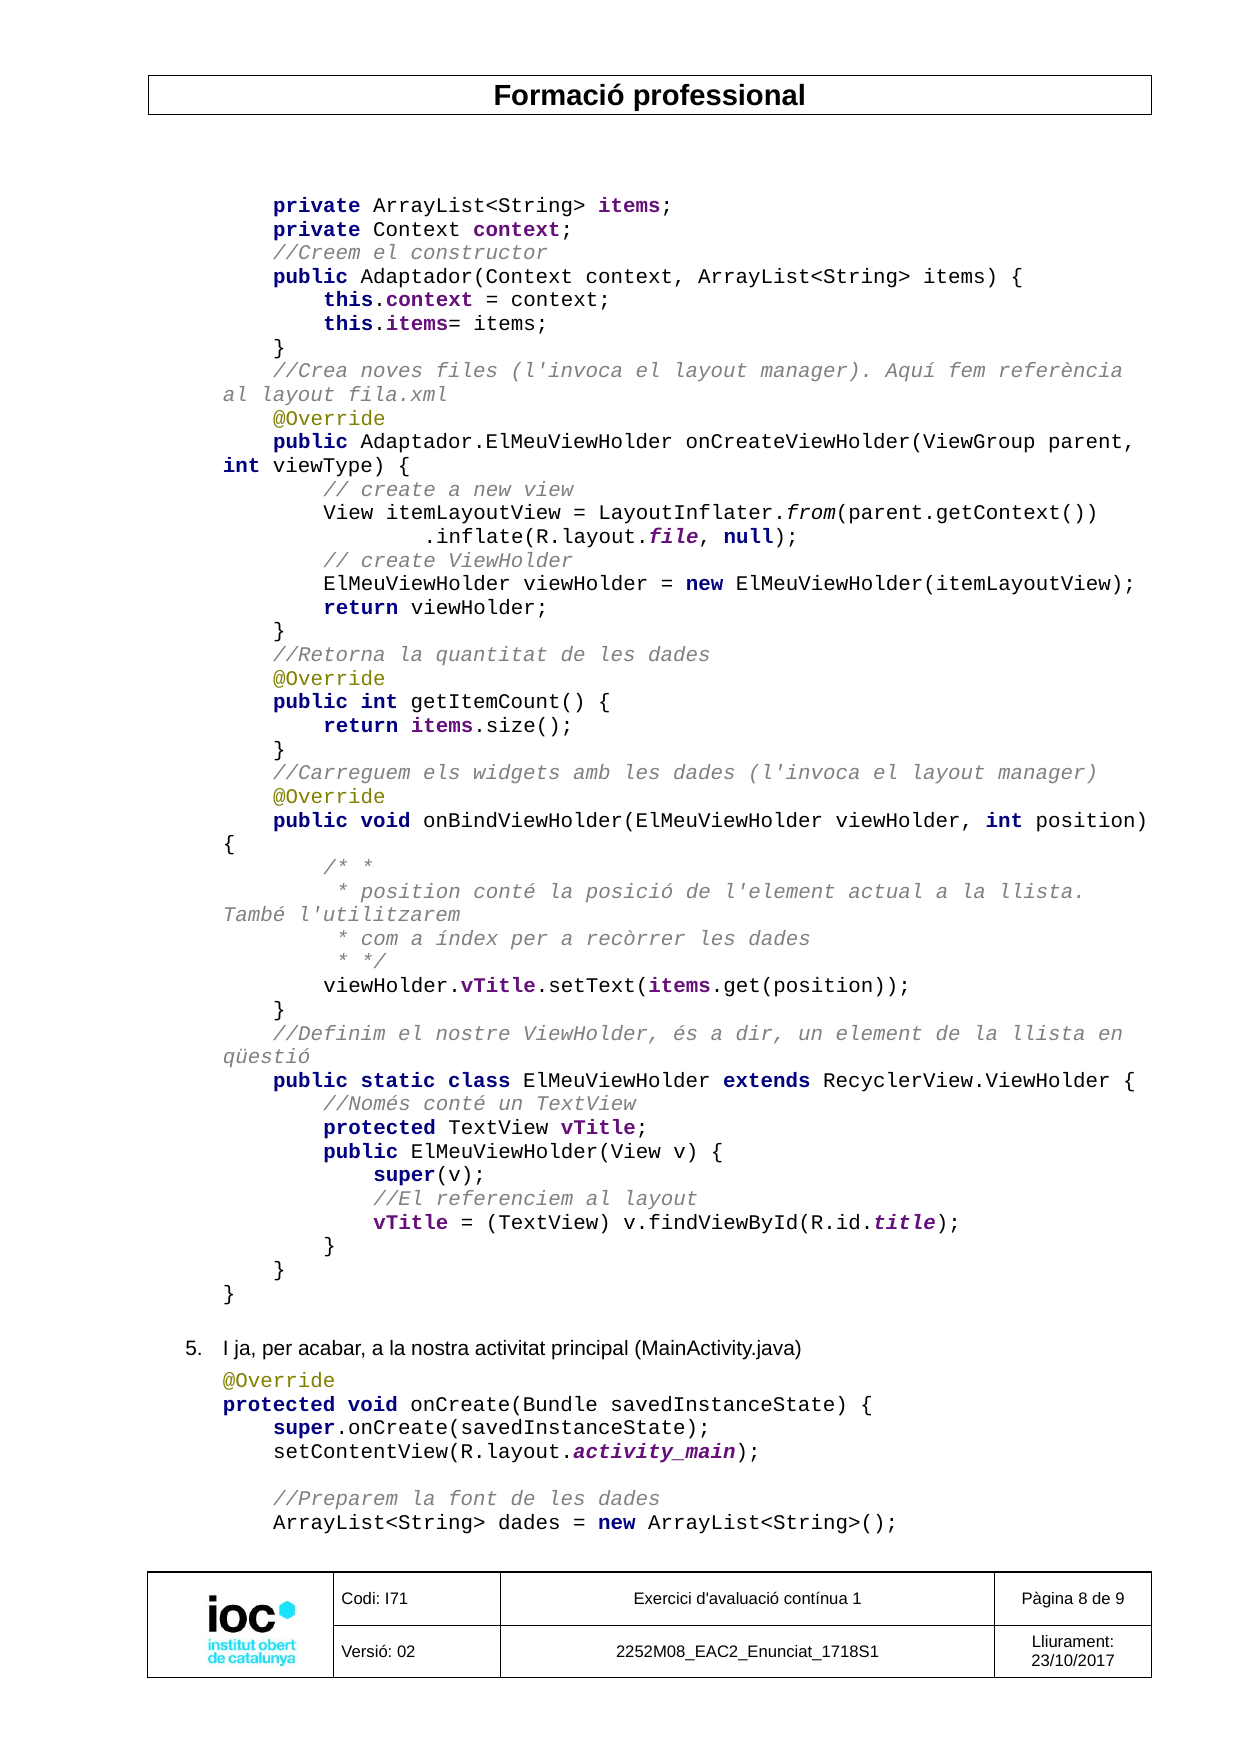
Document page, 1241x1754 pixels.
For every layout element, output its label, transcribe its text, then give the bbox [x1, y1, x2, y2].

text } [223, 739, 1151, 762]
text //Preparem la font de les dades [223, 1488, 1151, 1512]
text this.context = context; [223, 289, 1151, 313]
text vTitle = (TextView) v.findViewById(R.id.title); [223, 1212, 1151, 1235]
text protected TextView vTitle; [223, 1117, 1151, 1141]
text //El referenciem al layout [223, 1188, 1151, 1212]
text this.items= items; [223, 313, 1151, 337]
text public void onBindViewHolder(ElMeuViewHolder viewHolder, int position) { [223, 810, 1151, 857]
text setContentView(R.layout.activity_main); [223, 1441, 1151, 1465]
text public Adaptador.ElMeuViewHolder onCreateViewHolder(ViewGroup parent, int viewType) { [223, 431, 1151, 479]
text @Override [223, 786, 1151, 810]
text * */ [223, 952, 1151, 975]
text public ElMeuViewHolder(View v) { [223, 1141, 1151, 1164]
text } [223, 621, 1151, 644]
text } [223, 337, 1151, 360]
text @Override [223, 668, 1151, 691]
text View itemLayoutView = LayoutInflater.from(parent.getContext()) [223, 502, 1151, 526]
text protected void onCreate(Bundle savedInstanceState) { [223, 1394, 1151, 1417]
text viewHolder.vTitle.setText(items.get(position)); [223, 975, 1151, 999]
text } [223, 999, 1151, 1022]
text //Crea noves files (l'invoca el layout manager). Aquí fem referència al layout fila.xml [223, 360, 1151, 408]
text super(v); [223, 1164, 1151, 1188]
text //Només conté un TextView [223, 1093, 1151, 1117]
list @Override [185, 1370, 1151, 1394]
text public Adaptador(Context context, ArrayList<String> items) { [223, 266, 1151, 289]
text //Retorna la quantitat de les dades [223, 644, 1151, 668]
text .inflate(R.layout.file, null); [223, 526, 1151, 549]
text return viewHolder; [223, 597, 1151, 621]
text } [223, 1283, 1151, 1306]
text // create ViewHolder [223, 549, 1151, 573]
text * position conté la posició de l'element actual a la llista. També l'utilitzarem [223, 881, 1151, 928]
text public static class ElMeuViewHolder extends RecyclerView.ViewHolder { [223, 1070, 1151, 1093]
text return items.size(); [223, 715, 1151, 739]
text ArrayList<String> dades = new ArrayList<String>(); [223, 1512, 1151, 1536]
text //Creem el constructor [223, 242, 1151, 266]
picture [195, 1581, 309, 1677]
text private ArrayList<String> items; [223, 195, 1151, 218]
text // create a new view [223, 479, 1151, 502]
text //Definim el nostre ViewHolder, és a dir, un element de la llista en qüestió [223, 1022, 1151, 1070]
text super.onCreate(savedInstanceState); [223, 1417, 1151, 1441]
text * com a índex per a recòrrer les dades [223, 928, 1151, 952]
text private Context context; [223, 218, 1151, 242]
text ElMeuViewHolder viewHolder = new ElMeuViewHolder(itemLayoutView); [223, 573, 1151, 597]
text } [223, 1235, 1151, 1259]
text } [223, 1259, 1151, 1283]
list I ja, per acabar, a la nostra activitat principal (MainActivity.java) [185, 1336, 1151, 1360]
text /* * [223, 857, 1151, 881]
text //Carreguem els widgets amb les dades (l'invoca el layout manager) [223, 762, 1151, 786]
text @Override [223, 408, 1151, 431]
text public int getItemCount() { [223, 691, 1151, 715]
